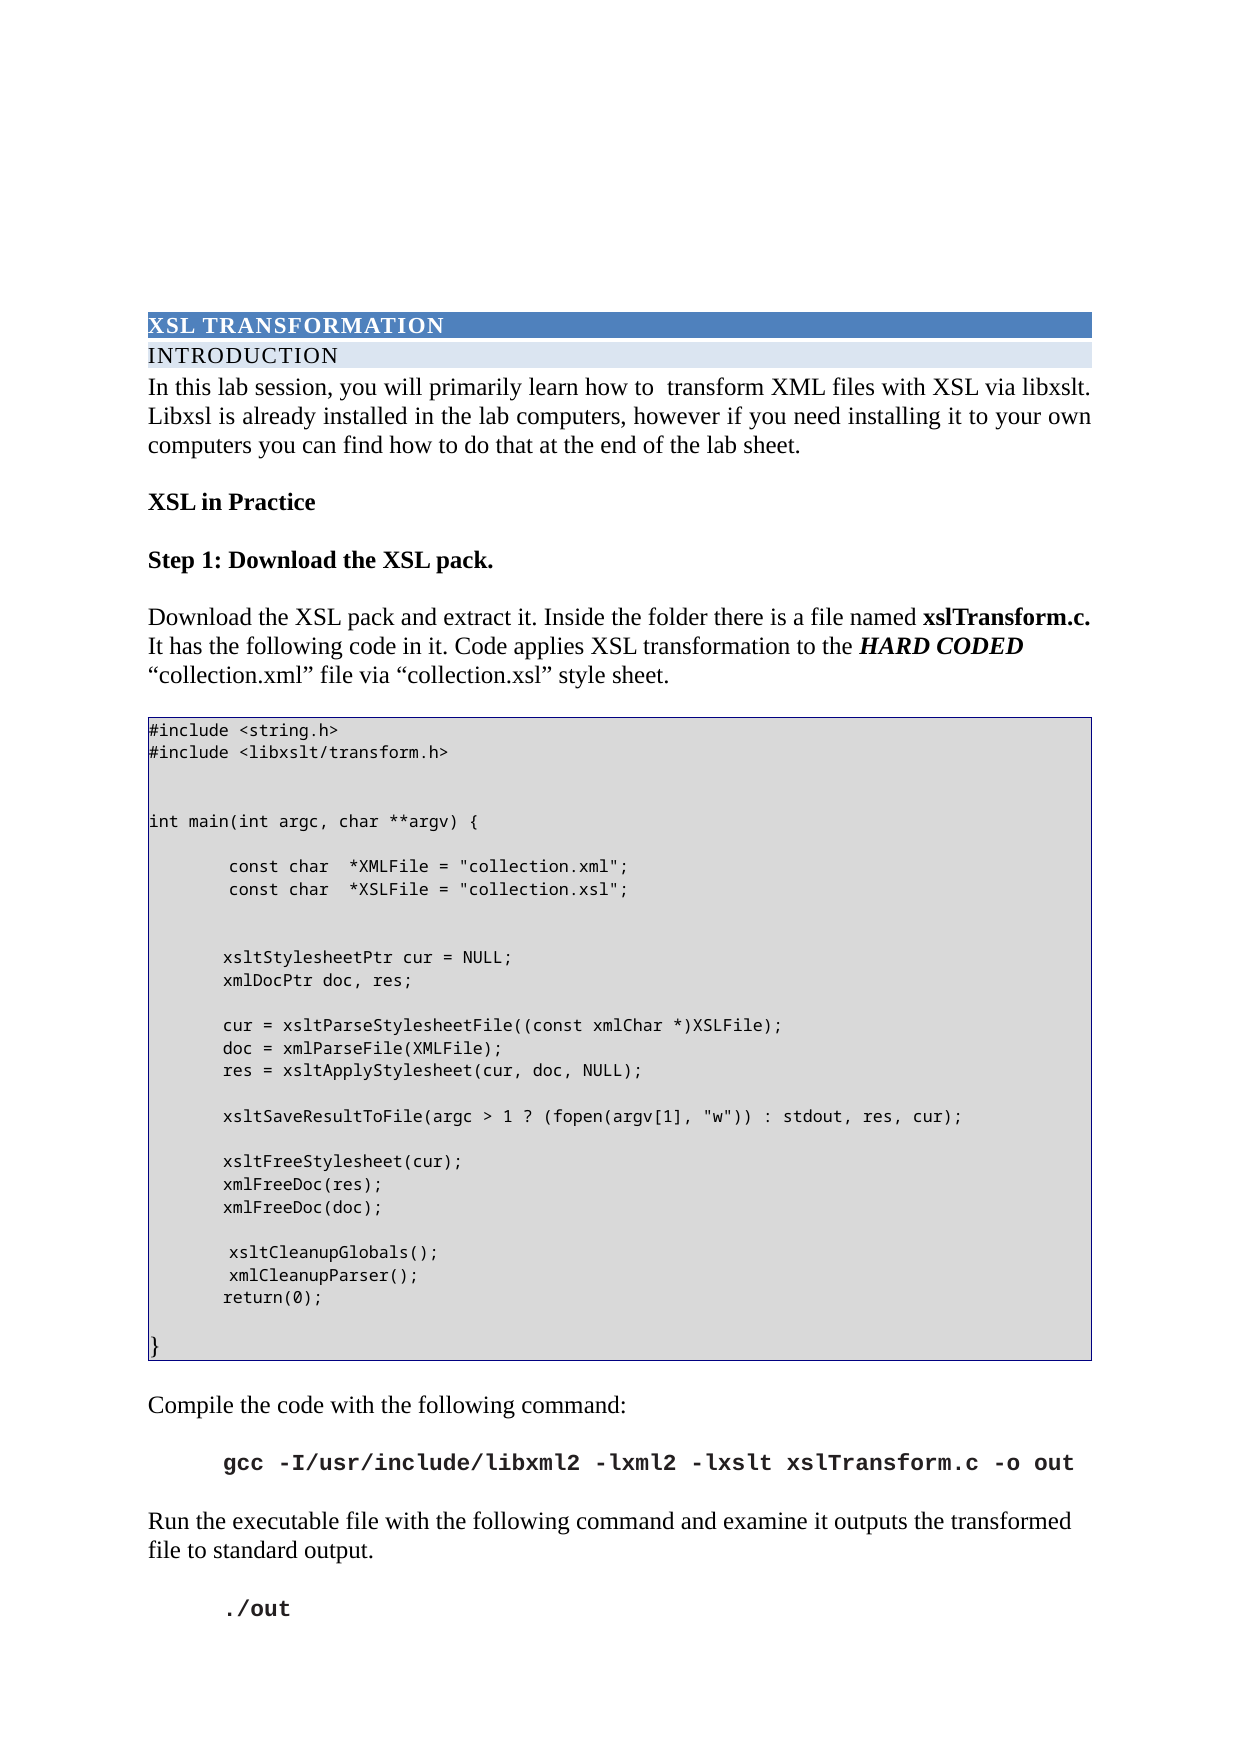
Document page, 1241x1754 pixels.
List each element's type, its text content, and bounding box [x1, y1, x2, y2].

subtitle Introduction [148, 342, 1092, 368]
list xsltStylesheetPtr cur = NULL; [149, 944, 1091, 967]
list xsltCleanupGlobals(); [149, 1239, 1091, 1262]
list xsltSaveResultToFile(argc > 1 ? (fopen(argv[1], "w")) : stdout, res, cur); [149, 1103, 1091, 1126]
list xsltFreeStylesheet(cur); [149, 1149, 1091, 1171]
subtitle XSL TRANSFORMATION [148, 312, 1092, 338]
list res = xsltApplyStylesheet(cur, doc, NULL); [149, 1058, 1091, 1081]
list xmlFreeDoc(res); [149, 1171, 1091, 1194]
list const char *XSLFile = "collection.xsl"; [149, 876, 1091, 899]
list xmlCleanupParser(); [149, 1262, 1091, 1285]
text gcc -I/usr/include/libxml2 -lxml2 -lxslt xslTransform.c -o out [148, 1447, 1092, 1478]
list doc = xmlParseFile(XMLFile); [149, 1035, 1091, 1058]
text In this lab session, you will primarily learn how to transform XML files with XSL via libxslt. Libxsl is already installed in the lab computers, however if you need installing it to your own computers you can find how to do that at the end of the lab sheet. [148, 372, 1092, 458]
text Run the executable file with the following command and examine it outputs the transformed file to standard output. [148, 1506, 1092, 1564]
list const char *XMLFile = "collection.xml"; [149, 853, 1091, 876]
text Compile the code with the following command: [148, 1390, 1092, 1419]
text ./out [148, 1593, 1092, 1623]
list xmlFreeDoc(doc); [149, 1194, 1091, 1217]
list } [149, 1330, 1091, 1360]
list #include <libxslt/transform.h> [149, 740, 1091, 763]
list int main(int argc, char **argv) { [149, 808, 1091, 831]
list xmlDocPtr doc, res; [149, 967, 1091, 990]
list cur = xsltParseStylesheetFile((const xmlChar *)XSLFile); [149, 1012, 1091, 1035]
text Step 1: Download the XSL pack. [148, 545, 1092, 573]
text XSL in Practice [148, 487, 1092, 516]
list return(0); [149, 1285, 1091, 1308]
text Download the XSL pack and extract it. Inside the folder there is a file named xslTransform.c. It has the following code in it. Code applies XSL transformation to the HARD CODED “collection.xml” file via “collection.xsl” style sheet. [148, 602, 1092, 688]
list #include <string.h> [149, 718, 1091, 740]
